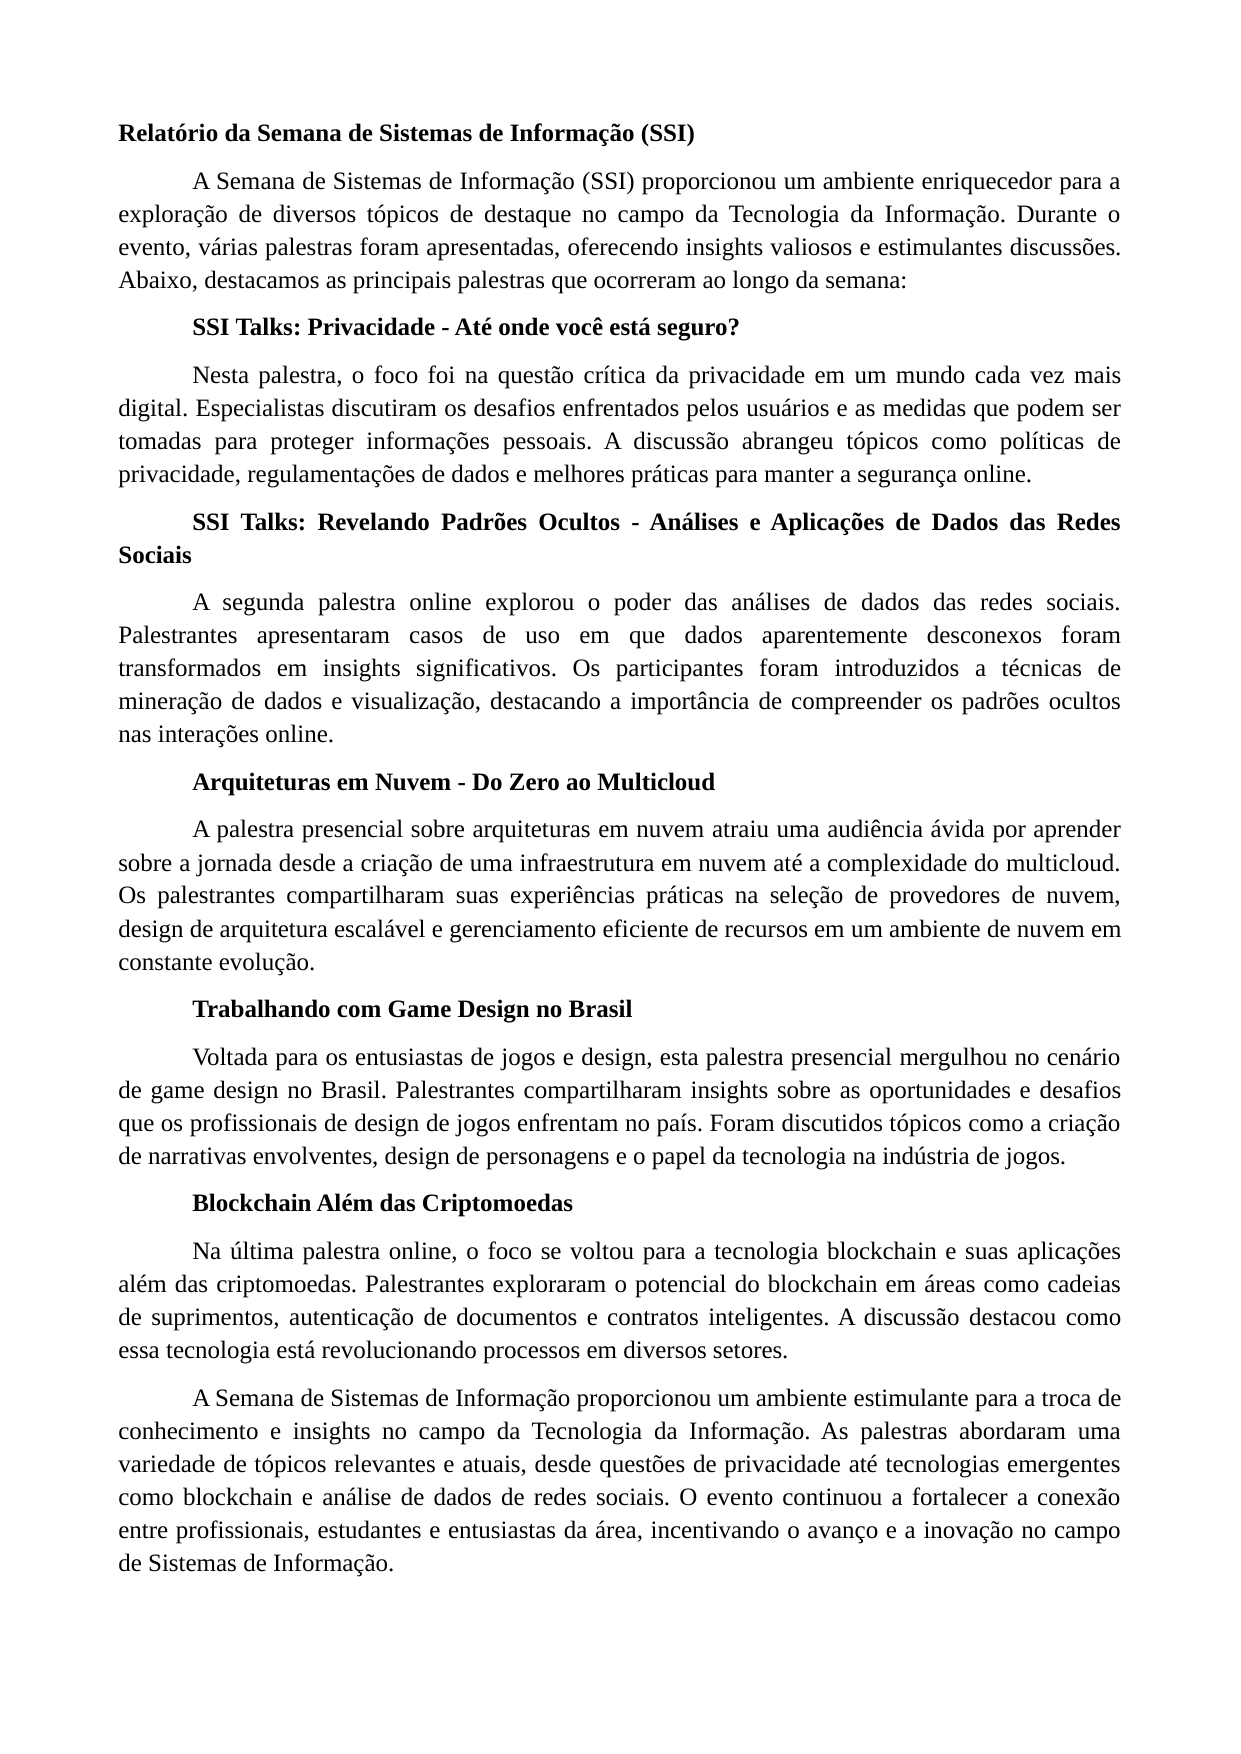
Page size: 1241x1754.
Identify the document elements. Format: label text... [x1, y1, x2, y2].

text Na última palestra online, o foco se voltou para a tecnologia blockchain e suas aplicações além das criptomoedas. Palestrantes exploraram o potencial do blockchain em áreas como cadeias de suprimentos, autenticação de documentos e contratos inteligentes. A discussão destacou como essa tecnologia está revolucionando processos em diversos setores. [118, 1236, 1122, 1364]
text A Semana de Sistemas de Informação (SSI) proporcionou um ambiente enriquecedor para a exploração de diversos tópicos de destaque no campo da Tecnologia da Informação. Durante o evento, várias palestras foram apresentadas, oferecendo insights valiosos e estimulantes discussões. Abaixo, destacamos as principais palestras que ocorreram ao longo da semana: [118, 166, 1122, 293]
text A Semana de Sistemas de Informação proporcionou um ambiente estimulante para a troca de conhecimento e insights no campo da Tecnologia da Informação. As palestras abordaram uma variedade de tópicos relevantes e atuais, desde questões de privacidade até tecnologias emergentes como blockchain e análise de dados de redes sociais. O evento continuou a fortalecer a conexão entre profissionais, estudantes e entusiastas da área, incentivando o avanço e a inovação no campo de Sistemas de Informação. [118, 1383, 1122, 1577]
text Arquiteturas em Nuvem - Do Zero ao Multicloud [118, 767, 1122, 796]
text Nesta palestra, o foco foi na questão crítica da privacidade em um mundo cada vez mais digital. Especialistas discutiram os desafios enfrentados pelos usuários e as medidas que podem ser tomadas para proteger informações pessoais. A discussão abrangeu tópicos como políticas de privacidade, regulamentações de dados e melhores práticas para manter a segurança online. [118, 360, 1122, 488]
text SSI Talks: Privacidade - Até onde você está seguro? [118, 312, 1122, 341]
text SSI Talks: Revelando Padrões Ocultos - Análises e Aplicações de Dados das Redes Sociais [118, 507, 1122, 568]
text Blockchain Além das Criptomoedas [118, 1188, 1122, 1217]
text Voltada para os entusiastas de jogos e design, esta palestra presencial mergulhou no cenário de game design no Brasil. Palestrantes compartilharam insights sobre as oportunidades e desafios que os profissionais de design de jogos enfrentam no país. Foram discutidos tópicos como a criação de narrativas envolventes, design de personagens e o papel da tecnologia na indústria de jogos. [118, 1042, 1122, 1170]
text Trabalhando com Game Design no Brasil [118, 994, 1122, 1023]
text A segunda palestra online explorou o poder das análises de dados das redes sociais. Palestrantes apresentaram casos de uso em que dados aparentemente desconexos foram transformados em insights significativos. Os participantes foram introduzidos a técnicas de mineração de dados e visualização, destacando a importância de compreender os padrões ocultos nas interações online. [118, 587, 1122, 748]
text A palestra presencial sobre arquiteturas em nuvem atraiu uma audiência ávida por aprender sobre a jornada desde a criação de uma infraestrutura em nuvem até a complexidade do multicloud. Os palestrantes compartilharam suas experiências práticas na seleção de provedores de nuvem, design de arquitetura escalável e gerenciamento eficiente de recursos em um ambiente de nuvem em constante evolução. [118, 814, 1122, 975]
text Relatório da Semana de Sistemas de Informação (SSI) [118, 118, 1122, 147]
